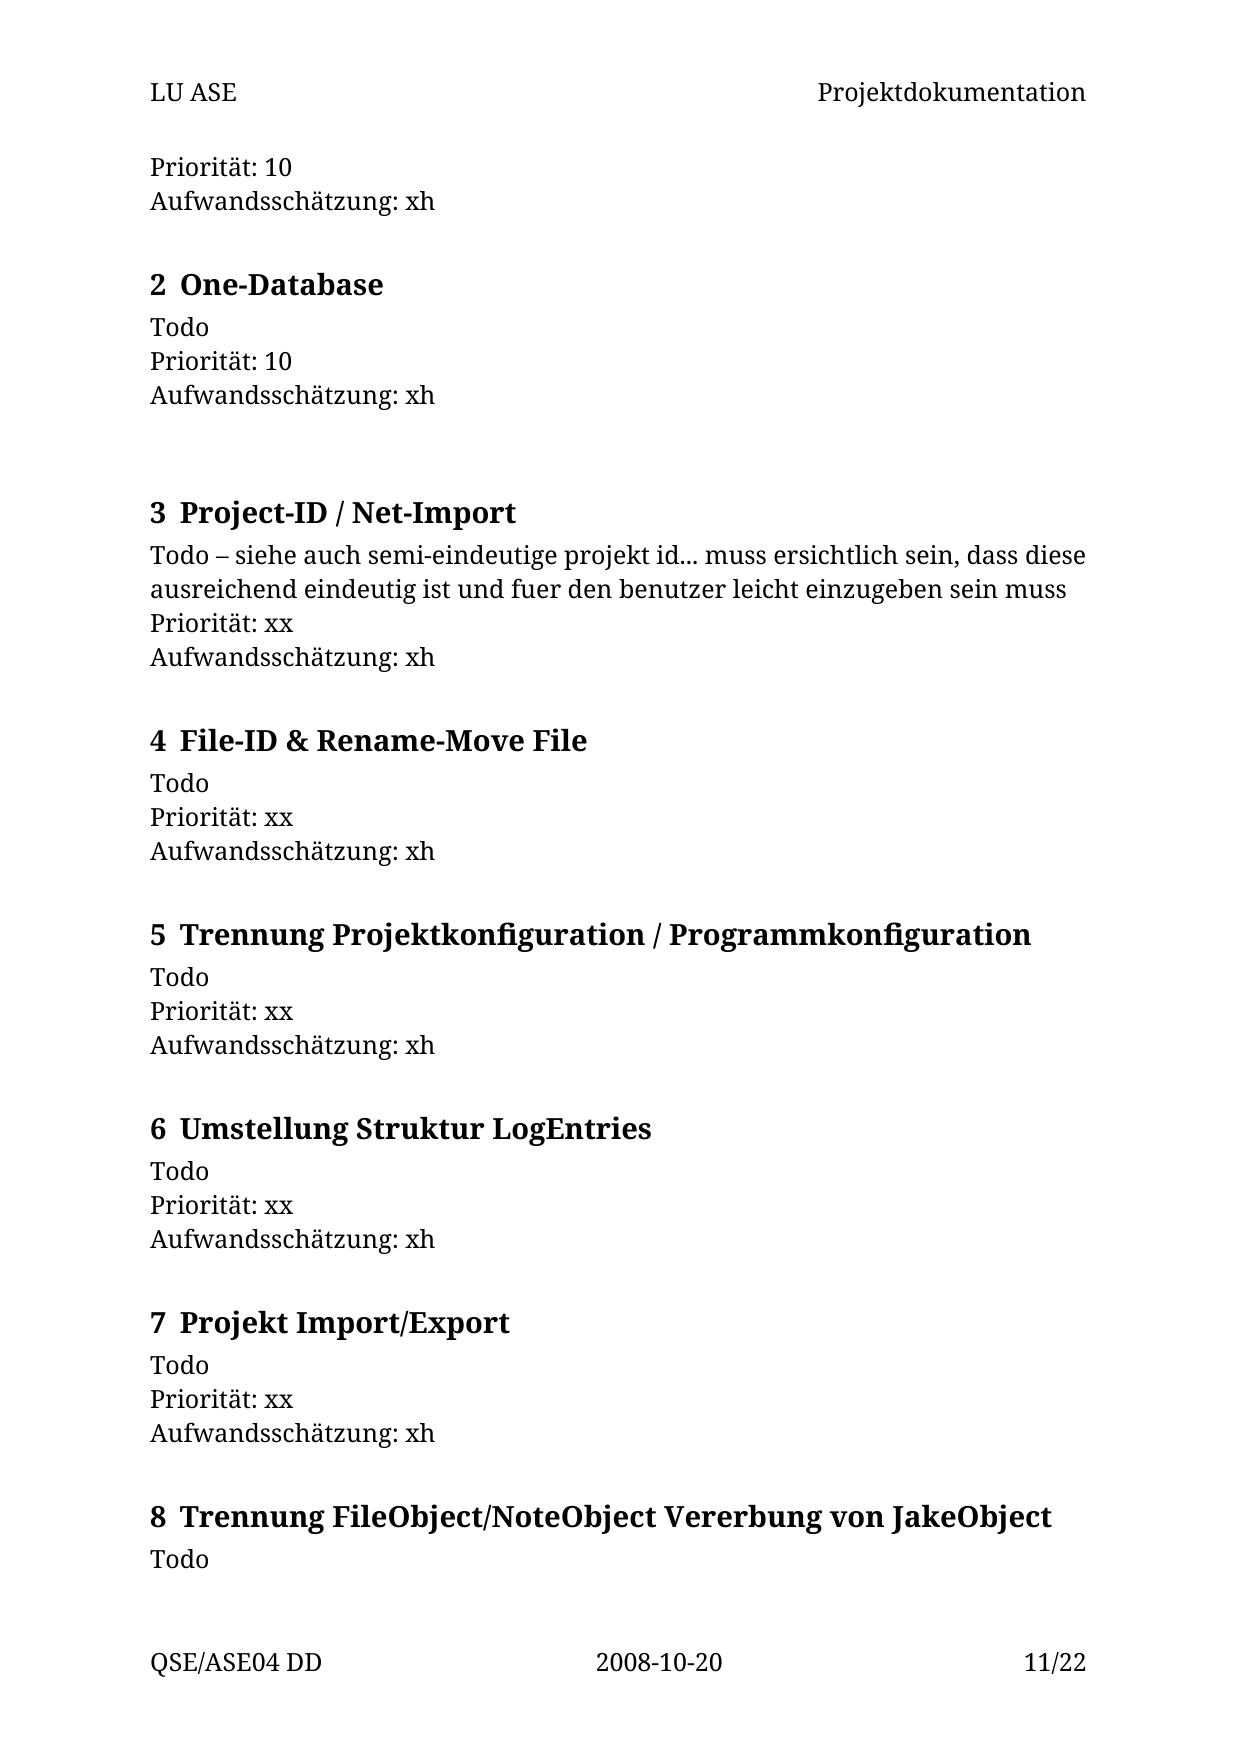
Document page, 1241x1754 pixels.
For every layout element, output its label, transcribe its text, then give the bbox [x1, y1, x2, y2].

text Aufwandsschätzung: xh [150, 184, 1090, 218]
text Todo [150, 310, 1090, 344]
subtitle Trennung FileObject/NoteObject Vererbung von JakeObject [150, 1496, 1090, 1536]
text Todo Priorität: xx Aufwandsschätzung: xh [150, 960, 1090, 1062]
subtitle Trennung Projektkonfiguration / Programmkonfiguration [150, 914, 1090, 954]
text Priorität: xx Aufwandsschätzung: xh [150, 800, 1090, 868]
text Priorität: 10 [150, 150, 1090, 184]
text Priorität: 10 [150, 344, 1090, 378]
text Todo [150, 766, 1090, 800]
subtitle Projekt Import/Export [150, 1302, 1090, 1342]
text Todo Priorität: xx Aufwandsschätzung: xh [150, 1154, 1090, 1256]
text Aufwandsschätzung: xh [150, 378, 1090, 412]
subtitle Umstellung Struktur LogEntries [150, 1108, 1090, 1148]
subtitle Project-ID / Net-Import [150, 492, 1090, 532]
text Todo Priorität: xx Aufwandsschätzung: xh [150, 1348, 1090, 1450]
text Todo [150, 1542, 1090, 1576]
text Todo – siehe auch semi-eindeutige projekt id... muss ersichtlich sein, dass diese ausreichend eindeutig ist und fuer den benutzer leicht einzugeben sein muss Priorität: xx Aufwandsschätzung: xh [150, 538, 1090, 674]
subtitle File-ID & Rename-Move File [150, 720, 1090, 760]
subtitle One-Database [150, 264, 1090, 304]
